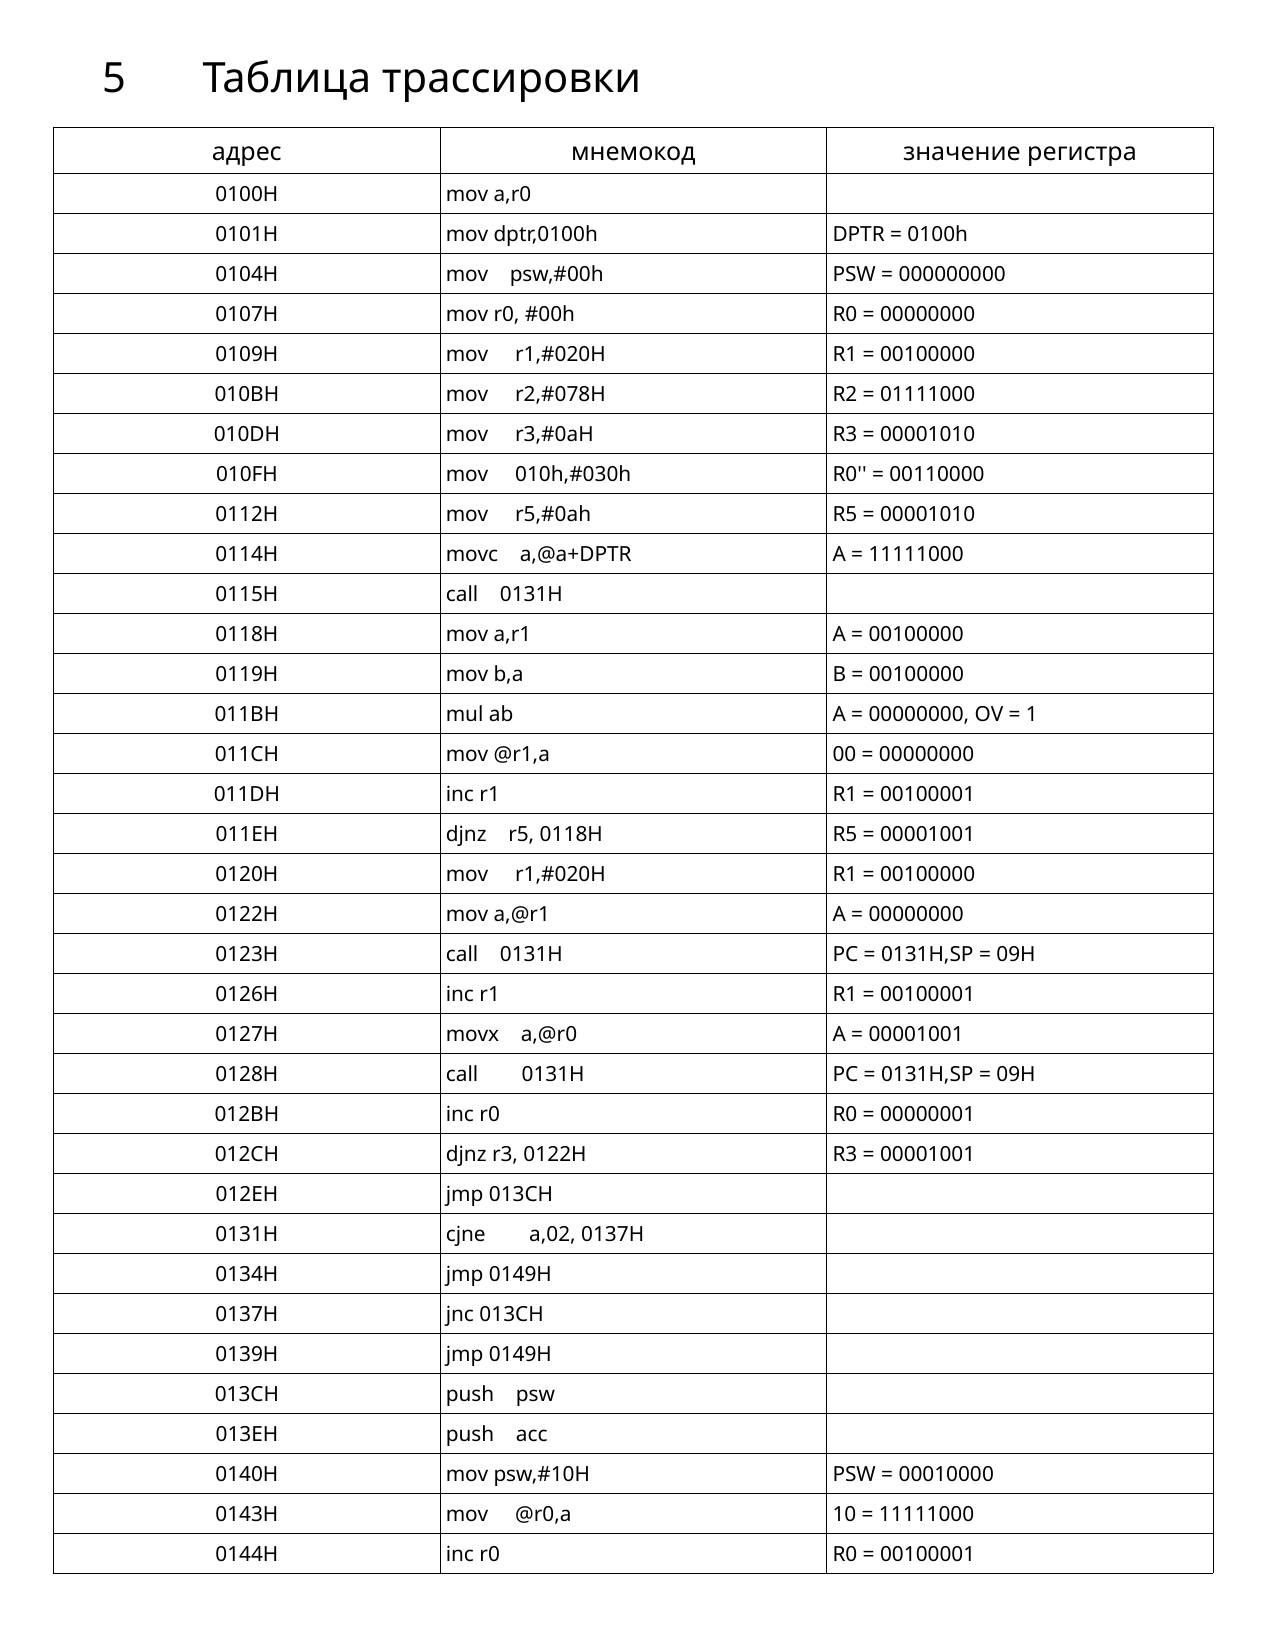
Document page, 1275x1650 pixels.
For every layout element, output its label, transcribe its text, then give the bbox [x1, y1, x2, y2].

table_cell mov @r0,a [441, 1494, 826, 1533]
table_cell 10 = 11111000 [827, 1494, 1213, 1533]
table_cell jmp 0149H [441, 1254, 826, 1293]
table_cell mov a,r1 [441, 614, 826, 653]
table_cell 0104H [54, 254, 440, 293]
table_cell inc r1 [441, 974, 826, 1013]
table_cell A = 00000000 [827, 894, 1213, 933]
table_cell 0109H [54, 334, 440, 373]
table_cell PSW = 00010000 [827, 1454, 1213, 1493]
table_cell A = 00000000, OV = 1 [827, 694, 1213, 733]
table_cell mul ab [441, 694, 826, 733]
table_cell mov b,a [441, 654, 826, 693]
table_cell R3 = 00001010 [827, 414, 1213, 453]
table_cell 013CH [54, 1374, 440, 1413]
table_cell mov r1,#020H [441, 334, 826, 373]
table_cell 0119H [54, 654, 440, 693]
table_cell djnz r3, 0122H [441, 1134, 826, 1173]
table_cell R1 = 00100001 [827, 774, 1213, 813]
table_cell 0128H [54, 1054, 440, 1093]
table_cell 0139H [54, 1334, 440, 1373]
table_cell mov a,r0 [441, 174, 826, 213]
table_cell [827, 1294, 1213, 1333]
table_cell A = 00100000 [827, 614, 1213, 653]
table_cell PC = 0131H,SP = 09H [827, 1054, 1213, 1093]
table_cell 0140H [54, 1454, 440, 1493]
table_cell [827, 1254, 1213, 1293]
table_cell R1 = 00100001 [827, 974, 1213, 1013]
table_cell 0131H [54, 1214, 440, 1253]
table_cell 011CH [54, 734, 440, 773]
table_cell inc r1 [441, 774, 826, 813]
table_cell 012EH [54, 1174, 440, 1213]
table_cell A = 11111000 [827, 534, 1213, 573]
table_cell djnz r5, 0118H [441, 814, 826, 853]
table_cell PSW = 000000000 [827, 254, 1213, 293]
table_cell 010FH [54, 454, 440, 493]
table_cell A = 00001001 [827, 1014, 1213, 1053]
table_cell 012CH [54, 1134, 440, 1173]
table_cell 012BH [54, 1094, 440, 1133]
table_cell 0115H [54, 574, 440, 613]
table_cell [827, 1174, 1213, 1213]
table_cell B = 00100000 [827, 654, 1213, 693]
table_cell R0 = 00000000 [827, 294, 1213, 333]
table_cell jmp 013CH [441, 1174, 826, 1213]
table_cell R2 = 01111000 [827, 374, 1213, 413]
table_cell R1 = 00100000 [827, 854, 1213, 893]
table_header адрес [54, 128, 440, 173]
table_cell mov psw,#10H [441, 1454, 826, 1493]
table_cell jmp 0149H [441, 1334, 826, 1373]
table_cell [827, 174, 1213, 213]
table_cell movc a,@a+DPTR [441, 534, 826, 573]
table_cell 0143H [54, 1494, 440, 1533]
table_cell call 0131H [441, 574, 826, 613]
table_cell mov r1,#020H [441, 854, 826, 893]
table_cell call 0131H [441, 934, 826, 973]
table_cell DPTR = 0100h [827, 214, 1213, 253]
table_cell cjne a,02, 0137H [441, 1214, 826, 1253]
table_cell 0137H [54, 1294, 440, 1333]
table_cell [827, 1374, 1213, 1413]
table_cell 011EH [54, 814, 440, 853]
table_cell push psw [441, 1374, 826, 1413]
table_cell R0 = 00000001 [827, 1094, 1213, 1133]
table_cell mov r5,#0ah [441, 494, 826, 533]
table_cell 0126H [54, 974, 440, 1013]
table_cell mov psw,#00h [441, 254, 826, 293]
table_cell 0120H [54, 854, 440, 893]
table_cell [827, 1414, 1213, 1453]
table_cell [827, 1334, 1213, 1373]
table_cell 010DH [54, 414, 440, 453]
table_cell 013EH [54, 1414, 440, 1453]
table_cell PC = 0131H,SP = 09H [827, 934, 1213, 973]
table_cell 010BH [54, 374, 440, 413]
table_cell [827, 574, 1213, 613]
table_cell 0123H [54, 934, 440, 973]
table_cell mov a,@r1 [441, 894, 826, 933]
table_cell mov r3,#0aH [441, 414, 826, 453]
table_cell inc r0 [441, 1094, 826, 1133]
table_cell push acc [441, 1414, 826, 1453]
table_cell call 0131H [441, 1054, 826, 1093]
list Таблица трассировки [91, 48, 1213, 104]
table_cell jnc 013CH [441, 1294, 826, 1333]
table_cell 0112H [54, 494, 440, 533]
table_cell R5 = 00001001 [827, 814, 1213, 853]
table_cell 00 = 00000000 [827, 734, 1213, 773]
table_cell movx a,@r0 [441, 1014, 826, 1053]
table_cell R0 = 00100001 [827, 1534, 1213, 1573]
table_cell 0101H [54, 214, 440, 253]
table_cell 0118H [54, 614, 440, 653]
table_cell 0107H [54, 294, 440, 333]
table_cell inc r0 [441, 1534, 826, 1573]
table_cell R1 = 00100000 [827, 334, 1213, 373]
table_cell 0127H [54, 1014, 440, 1053]
table_cell R0'' = 00110000 [827, 454, 1213, 493]
table_cell mov @r1,a [441, 734, 826, 773]
table_header значение регистра [827, 128, 1213, 173]
table_cell 0100H [54, 174, 440, 213]
table_cell R5 = 00001010 [827, 494, 1213, 533]
table_cell 0134H [54, 1254, 440, 1293]
table_cell mov 010h,#030h [441, 454, 826, 493]
table_cell mov r0, #00h [441, 294, 826, 333]
table_cell mov r2,#078H [441, 374, 826, 413]
table_cell R3 = 00001001 [827, 1134, 1213, 1173]
table_cell [827, 1214, 1213, 1253]
table_cell 011DH [54, 774, 440, 813]
table_cell 0144H [54, 1534, 440, 1573]
table_cell 0122H [54, 894, 440, 933]
table_cell mov dptr,0100h [441, 214, 826, 253]
table_cell 011BH [54, 694, 440, 733]
table_header мнемокод [441, 128, 826, 173]
table_cell 0114H [54, 534, 440, 573]
